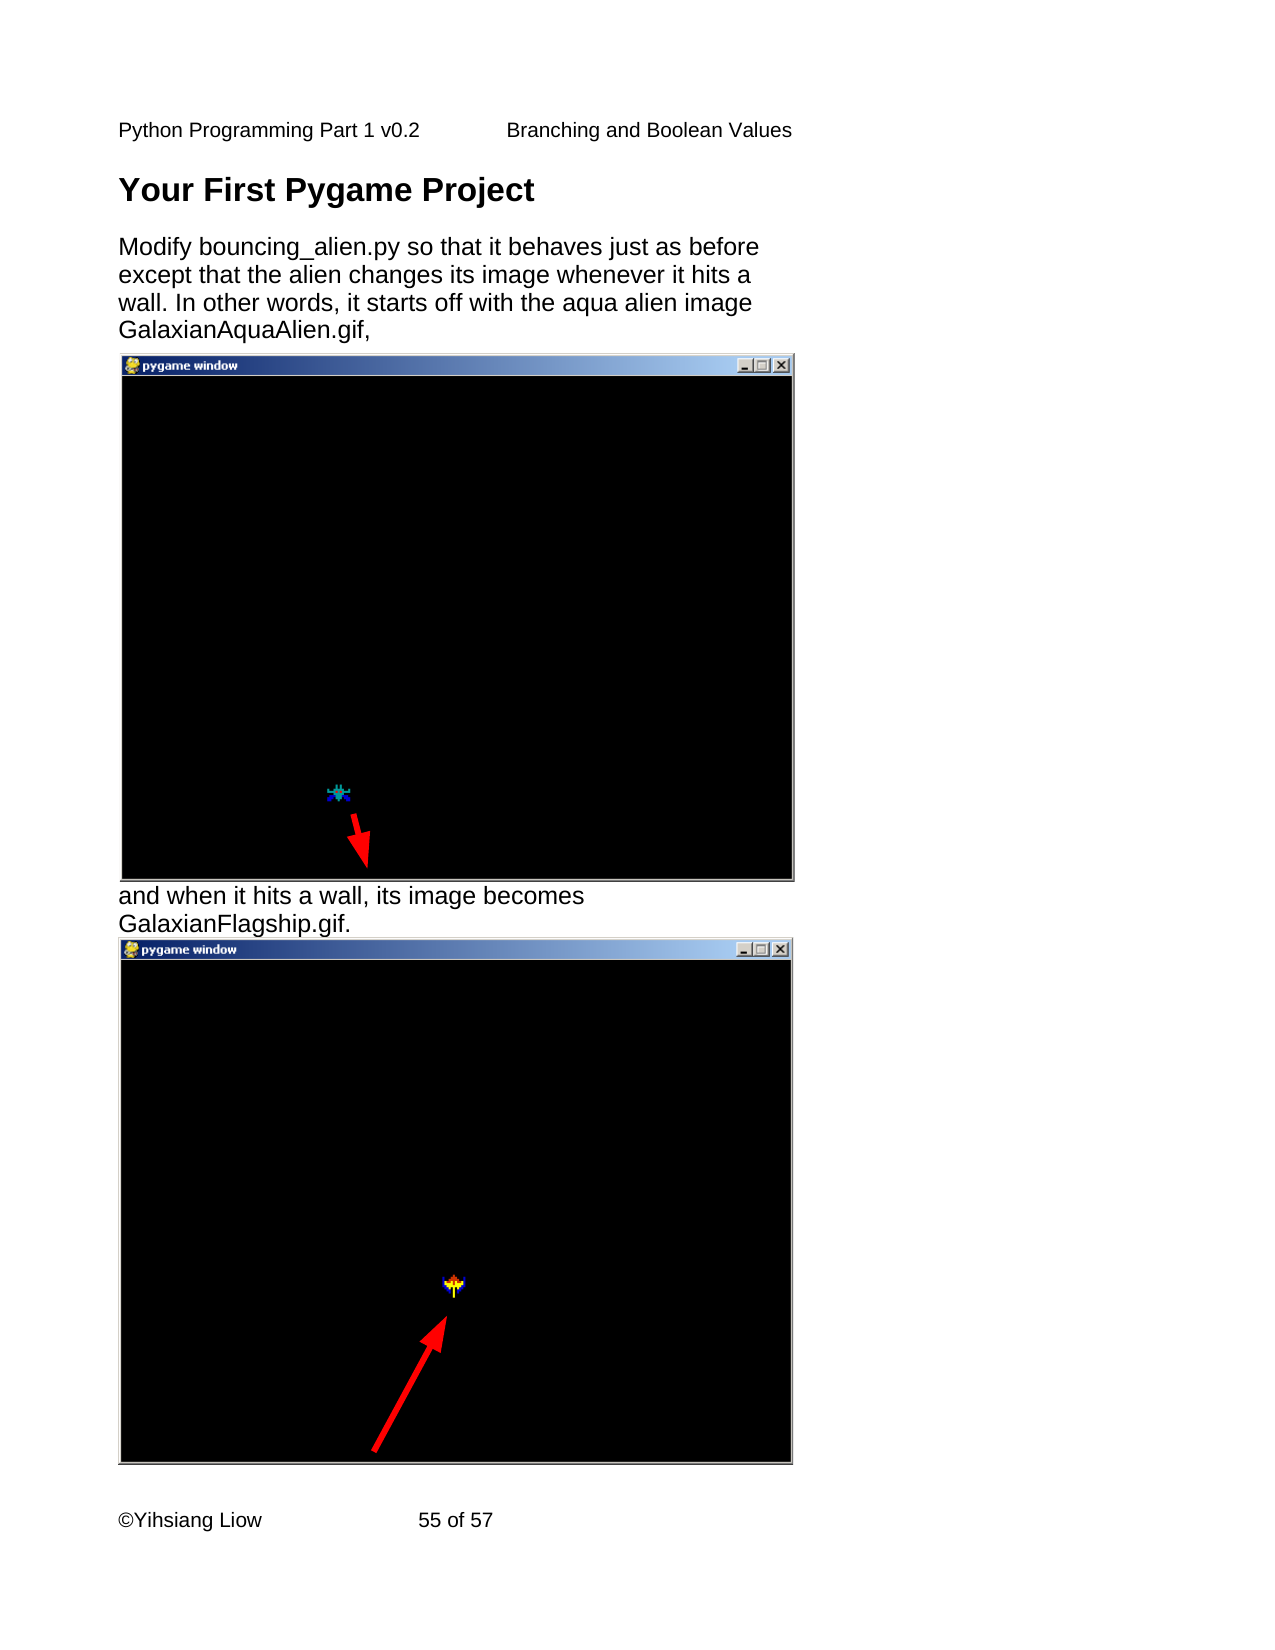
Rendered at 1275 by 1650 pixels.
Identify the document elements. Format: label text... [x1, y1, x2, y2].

text and when it hits a wall, its image becomes GalaxianFlagship.gif. [118, 344, 793, 937]
picture [118, 937, 794, 1465]
picture [119, 353, 795, 882]
text Modify bouncing_alien.py so that it behaves just as before except that the alien changes its image whenever it hits a wall. In other words, it starts off with the aqua alien image GalaxianAquaAlien.gif, [118, 233, 793, 344]
text Your First Pygame Project [118, 171, 793, 208]
